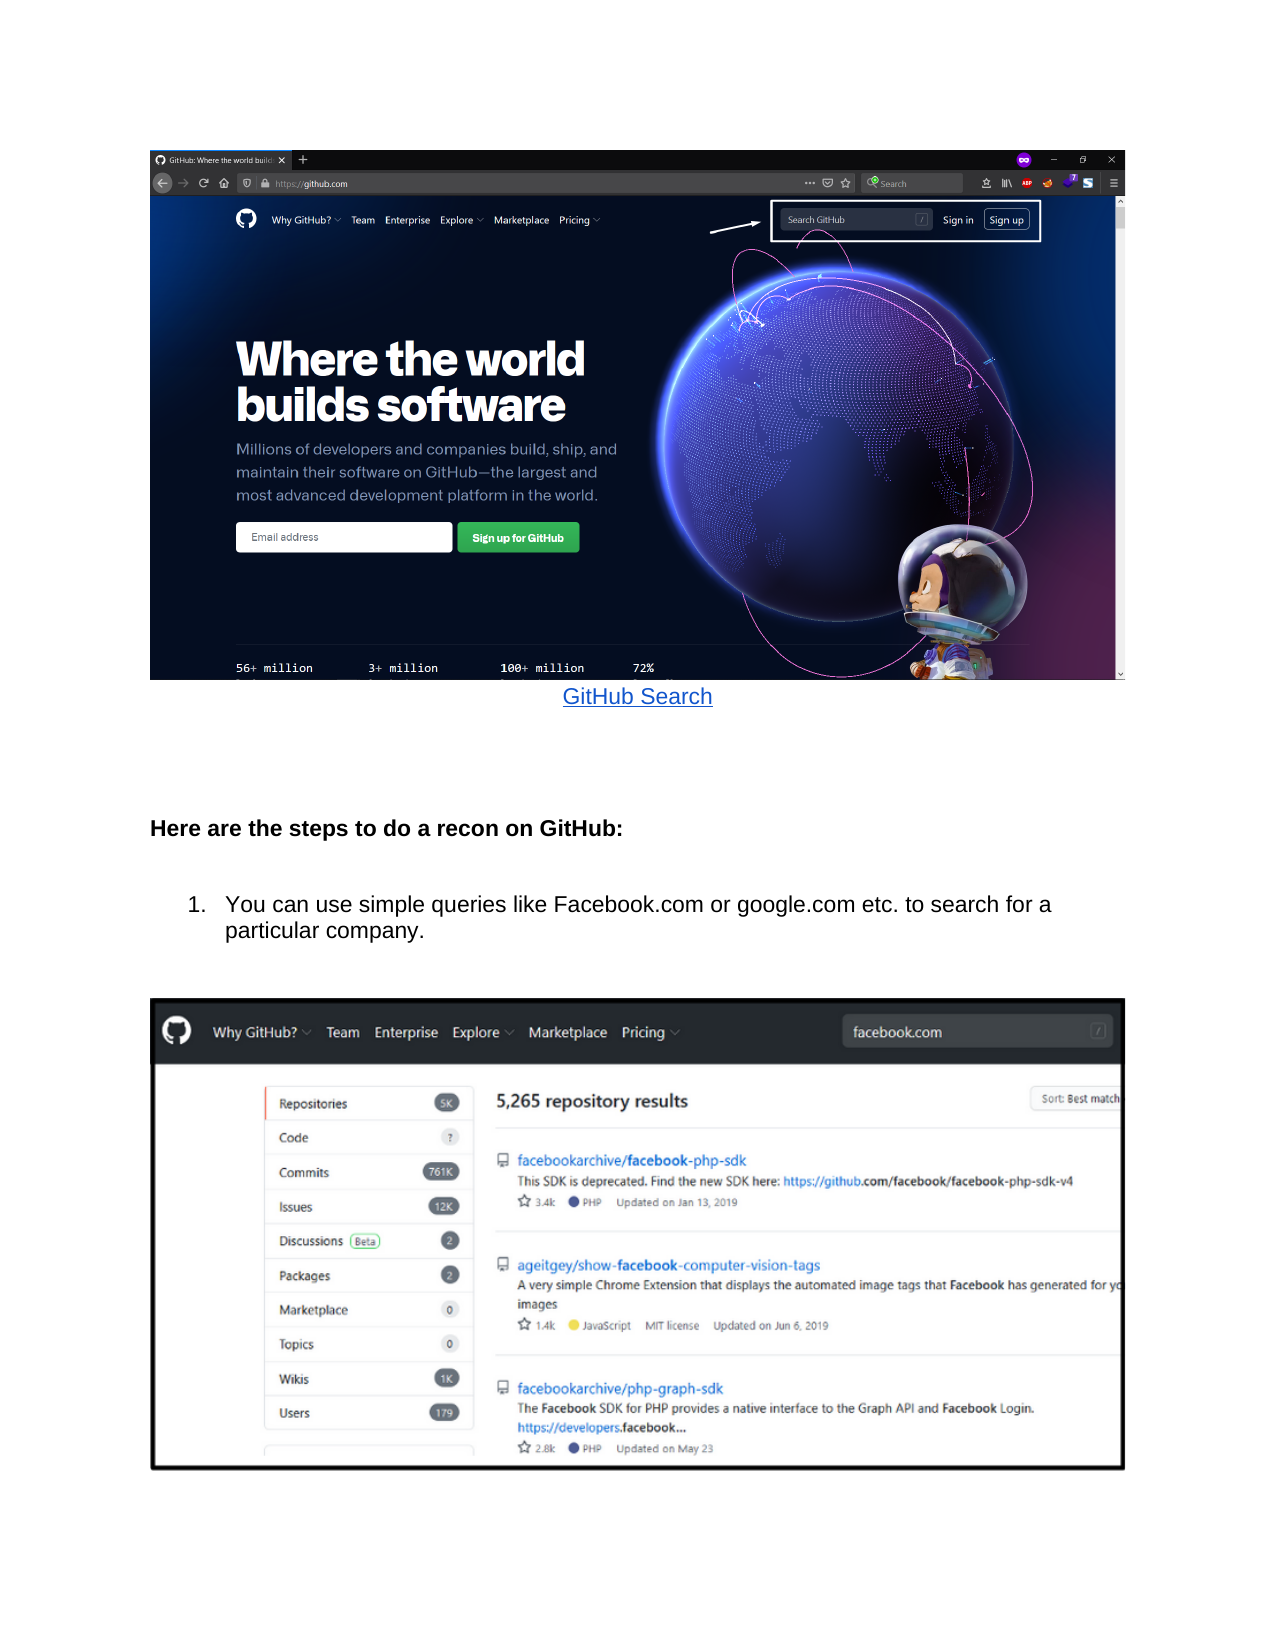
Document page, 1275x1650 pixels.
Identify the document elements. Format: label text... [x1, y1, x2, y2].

list You can use simple queries like Facebook.com or google.com etc. to search for a particular company. [187, 891, 1125, 944]
text GitHub Search [150, 683, 1125, 709]
text Here are the steps to do a recon on GitHub: [150, 814, 1125, 841]
